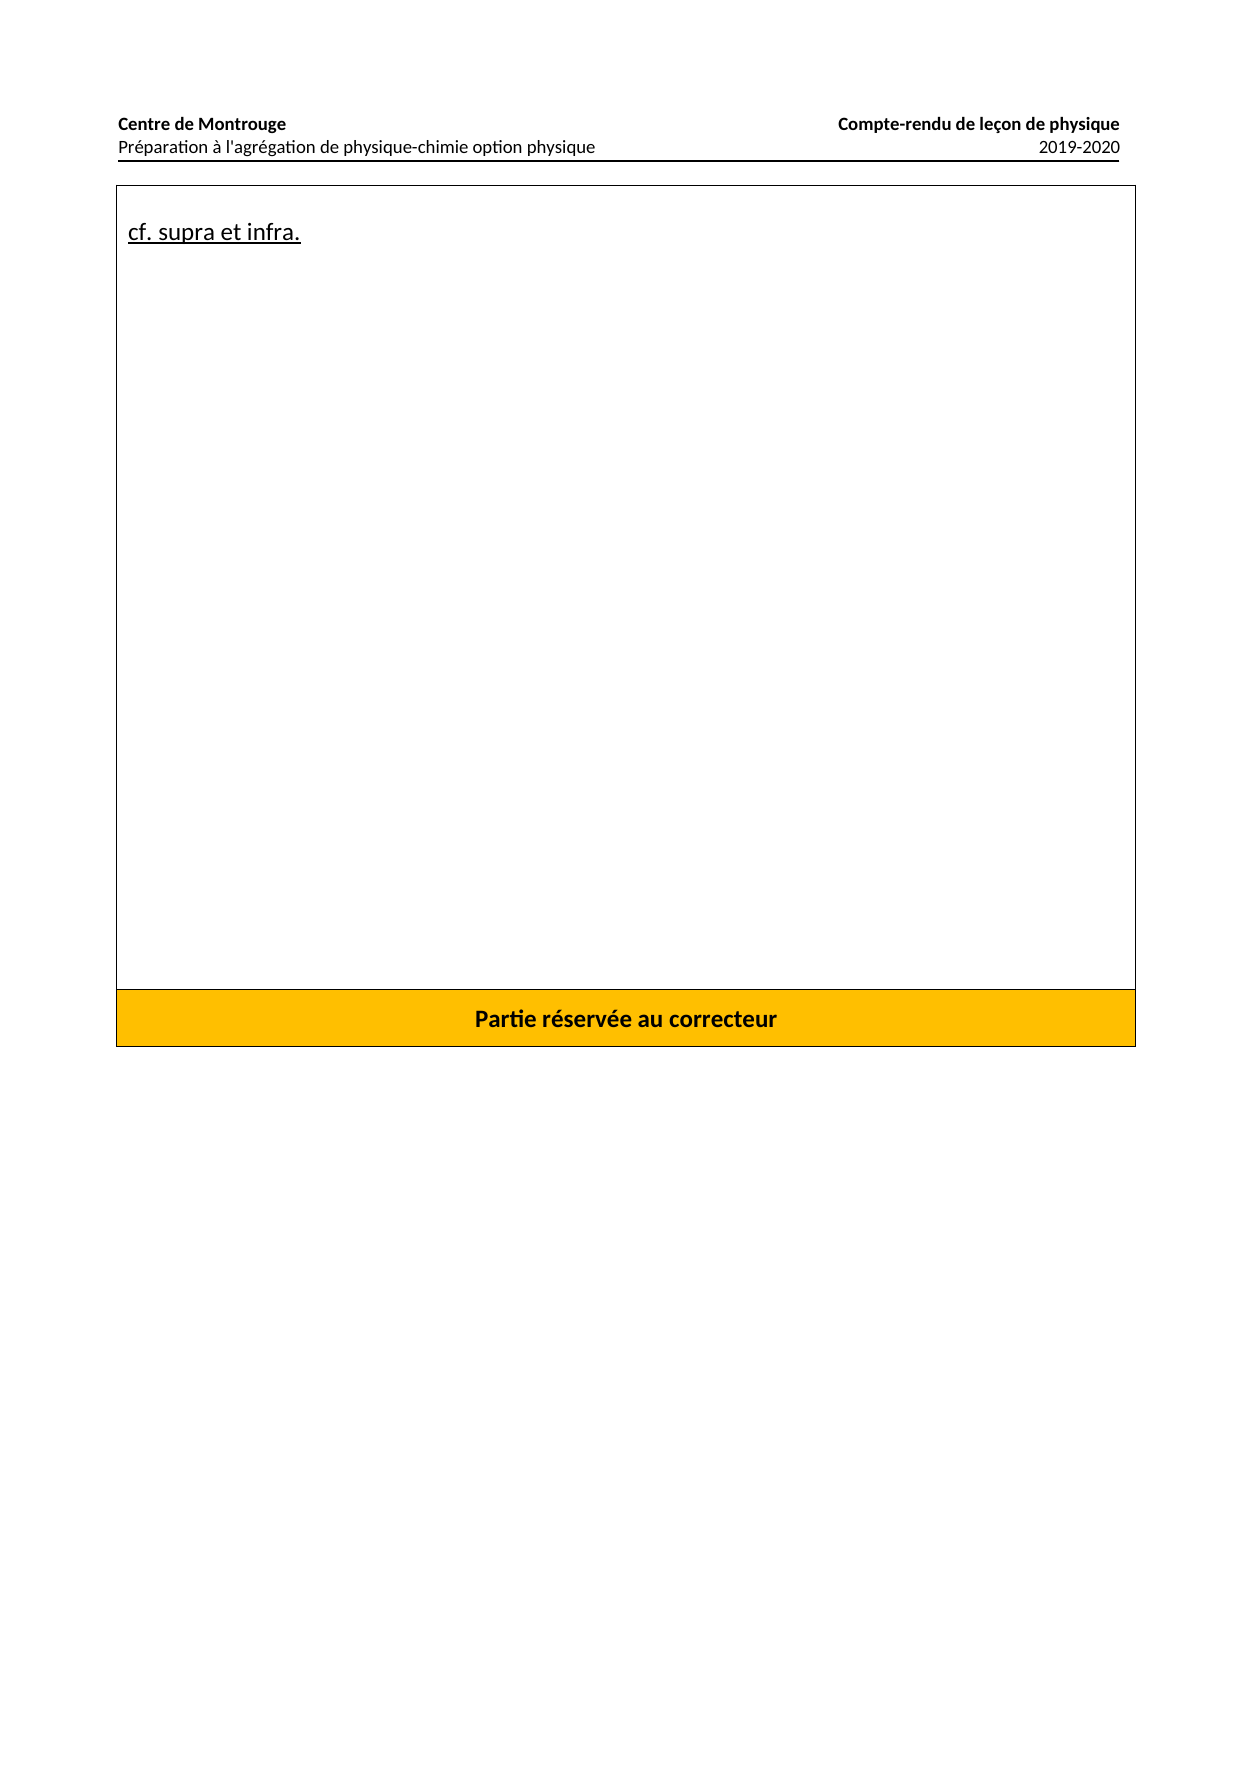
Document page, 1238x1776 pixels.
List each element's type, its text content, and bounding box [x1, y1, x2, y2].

table_cell cf. supra et infra. [117, 186, 1135, 989]
table_cell Partie réservée au correcteur [117, 990, 1135, 1046]
